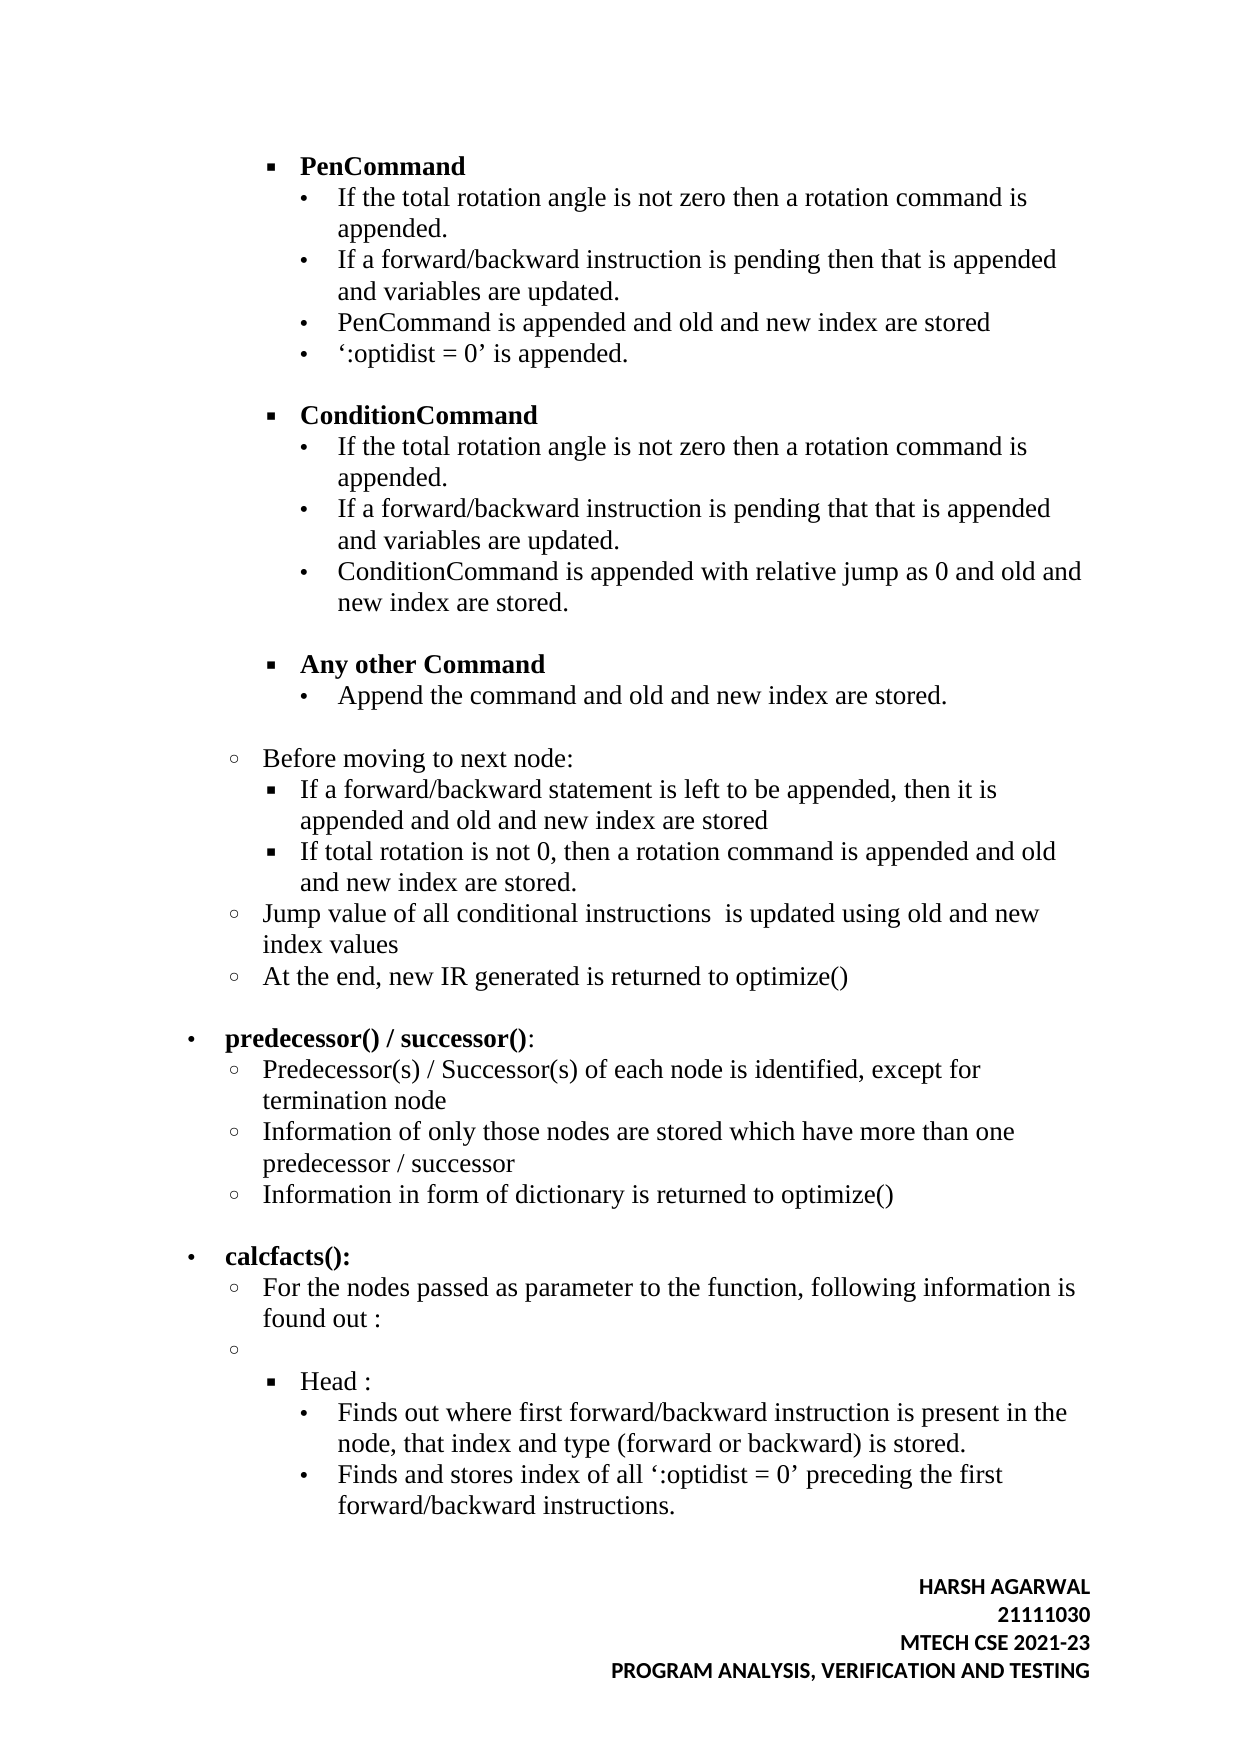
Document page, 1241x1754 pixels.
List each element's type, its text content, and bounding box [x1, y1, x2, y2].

list For the nodes passed as parameter to the function, following information is found out : [225, 1271, 1090, 1333]
list If the total rotation angle is not zero then a rotation command is appended. [300, 181, 1090, 243]
list Jump value of all conditional instructions is updated using old and new index values [225, 897, 1090, 960]
list ConditionCommand [262, 399, 1090, 430]
list PenCommand is appended and old and new index are stored [300, 306, 1090, 337]
list At the end, new IR generated is returned to optimize() [225, 960, 1090, 991]
list predecessor() / successor(): [187, 1022, 1090, 1053]
list If the total rotation angle is not zero then a rotation command is appended. [300, 430, 1090, 493]
list Before moving to next node: [225, 742, 1090, 773]
list Head : [262, 1365, 1090, 1396]
list ConditionCommand is appended with relative jump as 0 and old and new index are stored. [300, 555, 1090, 617]
list Information of only those nodes are stored which have more than one predecessor / successor [225, 1116, 1090, 1178]
list Predecessor(s) / Successor(s) of each node is identified, except for termination node [225, 1053, 1090, 1116]
list Finds out where first forward/backward instruction is present in the node, that index and type (forward or backward) is stored. [300, 1396, 1090, 1458]
list Append the command and old and new index are stored. [300, 679, 1090, 711]
list Finds and stores index of all ‘:optidist = 0’ preceding the first forward/backward instructions. [300, 1458, 1090, 1520]
list Information in form of dictionary is returned to optimize() [225, 1178, 1090, 1209]
list calcfacts(): [187, 1240, 1090, 1271]
list If total rotation is not 0, then a rotation command is appended and old and new index are stored. [262, 835, 1090, 897]
list If a forward/backward instruction is pending that that is appended and variables are updated. [300, 493, 1090, 555]
list If a forward/backward statement is left to be appended, then it is appended and old and new index are stored [262, 773, 1090, 835]
list Any other Command [262, 648, 1090, 679]
list ‘:optidist = 0’ is appended. [300, 337, 1090, 368]
list PenCommand [262, 150, 1090, 181]
list If a forward/backward instruction is pending then that is appended and variables are updated. [300, 243, 1090, 306]
